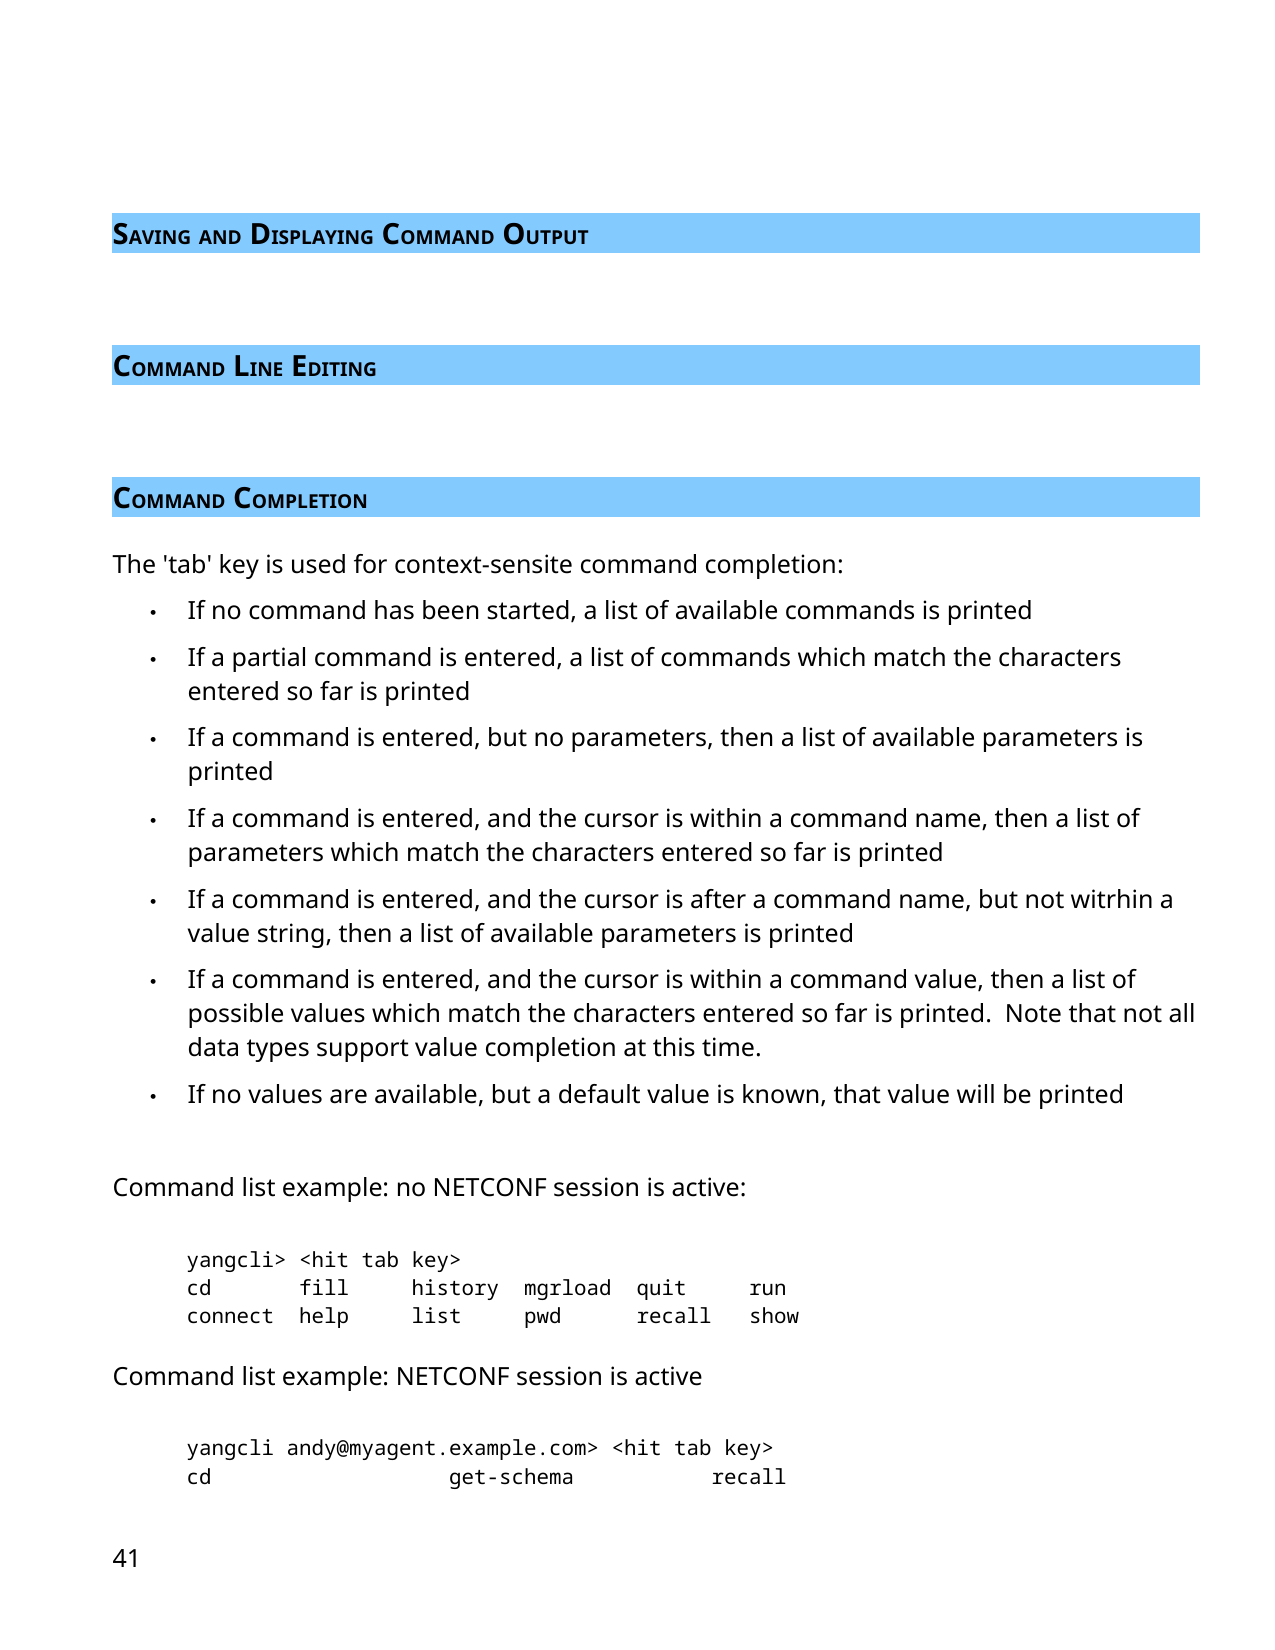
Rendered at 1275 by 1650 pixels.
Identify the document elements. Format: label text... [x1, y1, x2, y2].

subtitle Command Line Editing [112, 345, 1200, 385]
text The 'tab' key is used for context-sensite command completion: [112, 546, 1200, 580]
text cd fill history mgrload quit run [112, 1273, 1200, 1302]
list If a command is entered, but no parameters, then a list of available parameters is printed [150, 720, 1200, 788]
subtitle Saving and Displaying Command Output [112, 213, 1200, 253]
list If a command is entered, and the cursor is within a command name, then a list of parameters which match the characters entered so far is printed [150, 801, 1200, 869]
text yangcli> <hit tab key> [112, 1245, 1200, 1273]
text Command list example: NETCONF session is active [112, 1358, 1200, 1392]
text Command list example: no NETCONF session is active: [112, 1170, 1200, 1204]
text cd get-schema recall [112, 1462, 1200, 1490]
list If a partial command is entered, a list of commands which match the characters entered so far is printed [150, 639, 1200, 707]
subtitle Command Completion [112, 477, 1200, 517]
text connect help list pwd recall show [112, 1302, 1200, 1330]
text yangcli andy@myagent.example.com> <hit tab key> [112, 1433, 1200, 1462]
list If no command has been started, a list of available commands is printed [150, 593, 1200, 627]
list If a command is entered, and the cursor is after a command name, but not witrhin a value string, then a list of available parameters is printed [150, 881, 1200, 949]
list If a command is entered, and the cursor is within a command value, then a list of possible values which match the characters entered so far is printed. Note that not all data types support value completion at this time. [150, 962, 1200, 1064]
list If no values are available, but a default value is known, that value will be printed [150, 1077, 1200, 1111]
